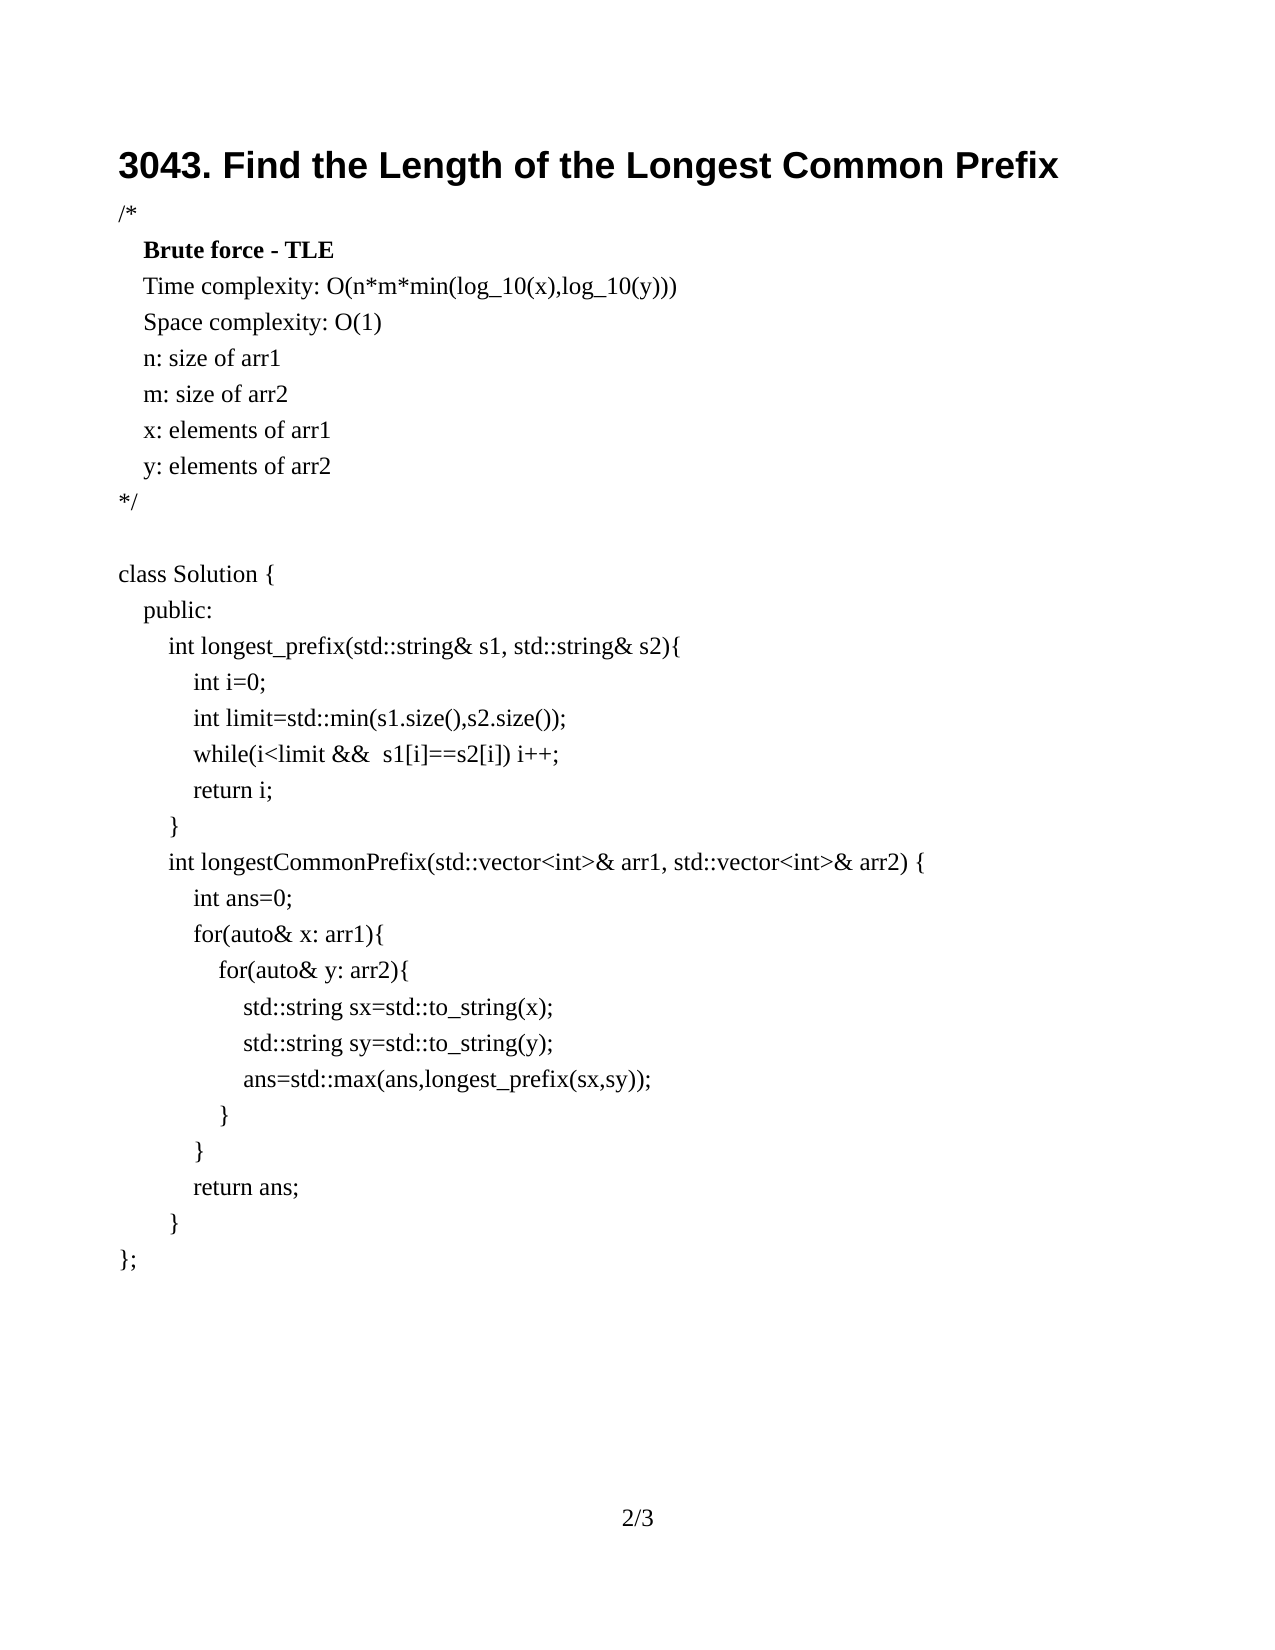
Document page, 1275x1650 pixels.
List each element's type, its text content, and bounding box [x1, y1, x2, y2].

text } [118, 1208, 1157, 1237]
text Time complexity: O(n*m*min(log_10(x),log_10(y))) [118, 271, 1157, 299]
text m: size of arr2 [118, 379, 1157, 408]
text for(auto& y: arr2){ [118, 956, 1157, 984]
text } [118, 1100, 1157, 1128]
text n: size of arr1 [118, 343, 1157, 372]
text int i=0; [118, 667, 1157, 696]
text y: elements of arr2 [118, 451, 1157, 480]
text int limit=std::min(s1.size(),s2.size()); [118, 703, 1157, 732]
text std::string sx=std::to_string(x); [118, 992, 1157, 1020]
subtitle 3043. Find the Length of the Longest Common Prefix [118, 143, 1157, 186]
text while(i<limit && s1[i]==s2[i]) i++; [118, 739, 1157, 768]
text public: [118, 595, 1157, 624]
text /* [118, 199, 1157, 227]
text class Solution { [118, 559, 1157, 588]
text int longest_prefix(std::string& s1, std::string& s2){ [118, 631, 1157, 660]
text for(auto& x: arr1){ [118, 919, 1157, 948]
text int ans=0; [118, 883, 1157, 912]
text x: elements of arr1 [118, 415, 1157, 444]
text Brute force - TLE [118, 235, 1157, 263]
text return i; [118, 775, 1157, 804]
text Space complexity: O(1) [118, 307, 1157, 336]
text */ [118, 487, 1157, 516]
text return ans; [118, 1172, 1157, 1201]
text } [118, 1136, 1157, 1164]
text }; [118, 1244, 1157, 1273]
text std::string sy=std::to_string(y); [118, 1028, 1157, 1056]
text int longestCommonPrefix(std::vector<int>& arr1, std::vector<int>& arr2) { [118, 847, 1157, 876]
text } [118, 811, 1157, 840]
text ans=std::max(ans,longest_prefix(sx,sy)); [118, 1064, 1157, 1092]
